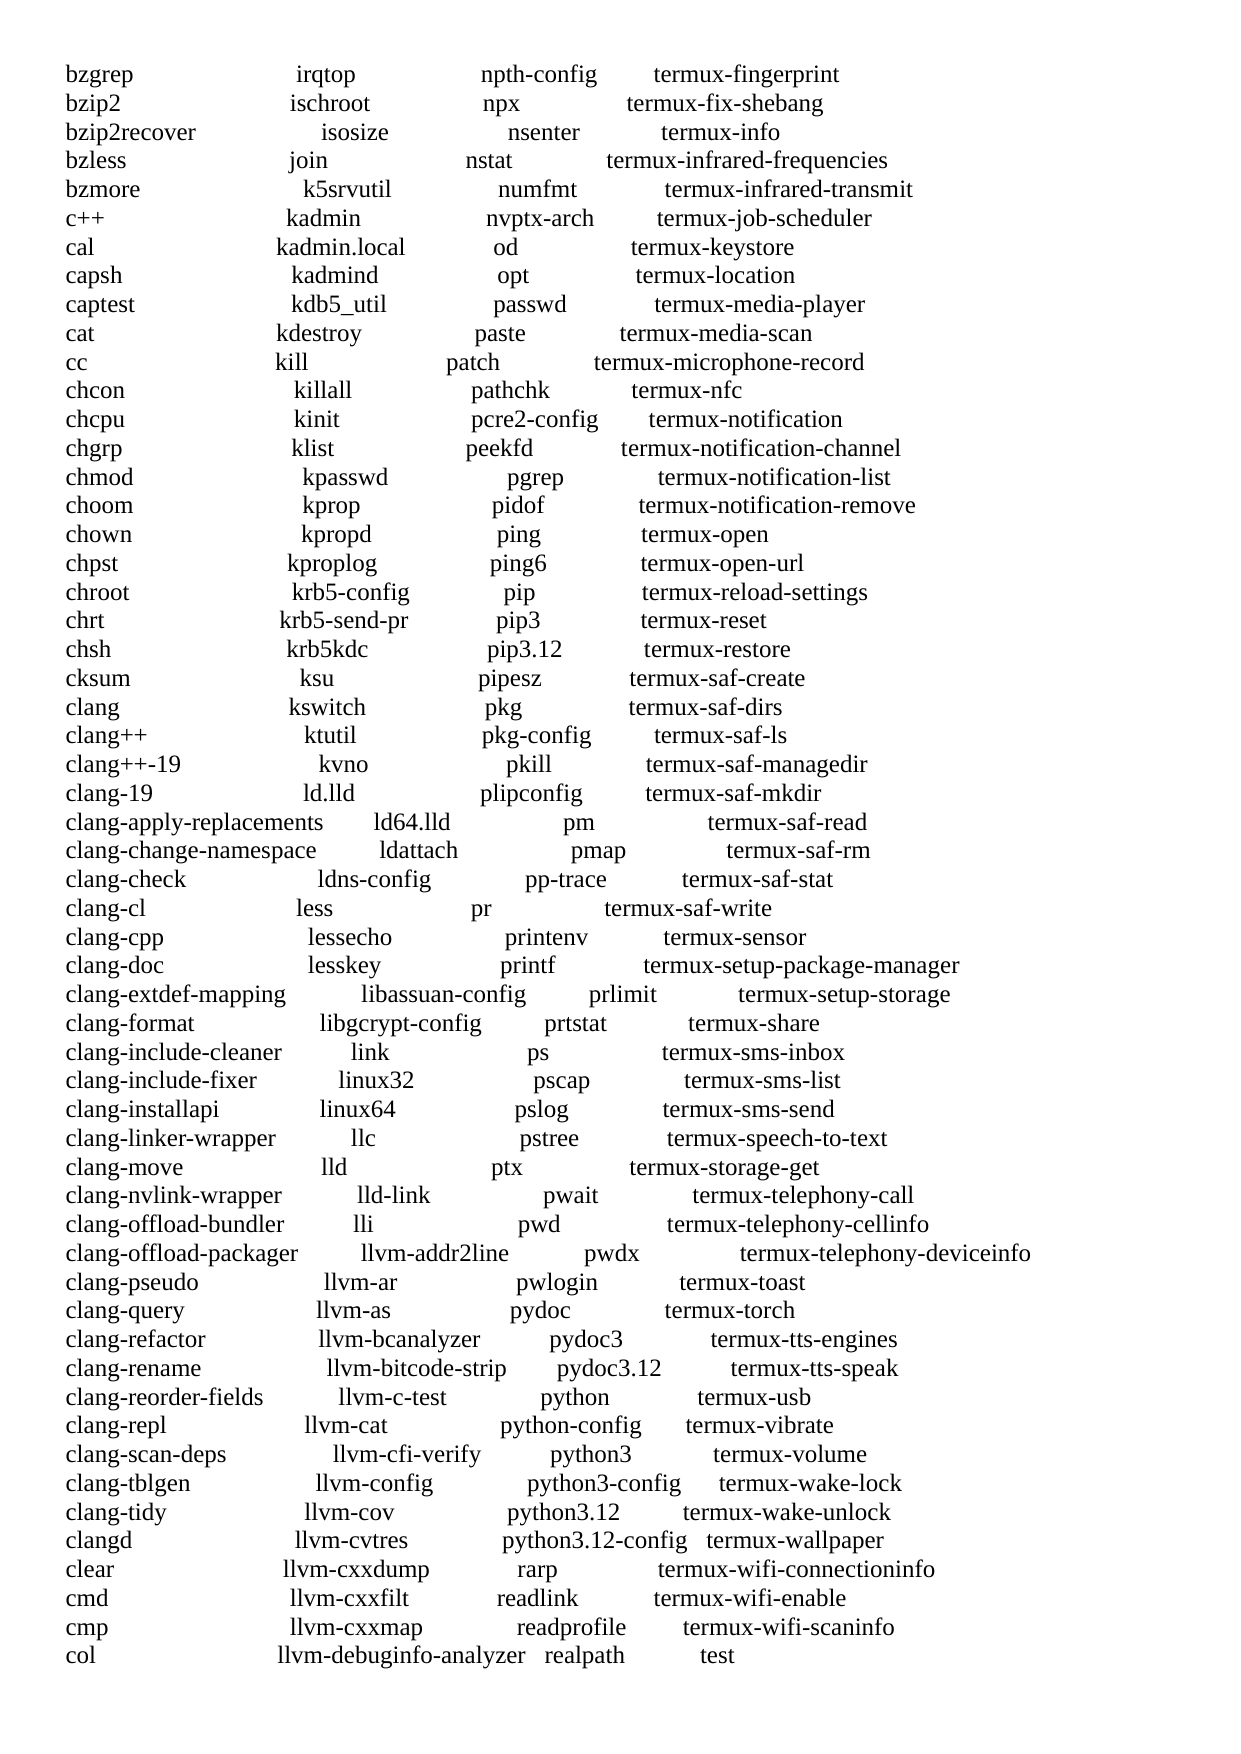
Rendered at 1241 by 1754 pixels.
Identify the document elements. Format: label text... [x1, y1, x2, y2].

text clang-apply-replacements ld64.lld pm termux-saf-read [59, 807, 1181, 835]
text bzmore k5srvutil numfmt termux-infrared-transmit [59, 174, 1181, 203]
text clang-nvlink-wrapper lld-link pwait termux-telephony-call [59, 1180, 1181, 1209]
text clang-refactor llvm-bcanalyzer pydoc3 termux-tts-engines [59, 1324, 1181, 1353]
text clang-cl less pr termux-saf-write [59, 893, 1181, 922]
text cc kill patch termux-microphone-record [59, 347, 1181, 375]
text chcpu kinit pcre2-config termux-notification [59, 404, 1181, 433]
text chmod kpasswd pgrep termux-notification-list [59, 462, 1181, 490]
text captest kdb5_util passwd termux-media-player [59, 289, 1181, 318]
text clang-installapi linux64 pslog termux-sms-send [59, 1094, 1181, 1123]
text clang-tblgen llvm-config python3-config termux-wake-lock [59, 1468, 1181, 1497]
text cmd llvm-cxxfilt readlink termux-wifi-enable [59, 1583, 1181, 1612]
text clang-offload-packager llvm-addr2line pwdx termux-telephony-deviceinfo [59, 1238, 1181, 1267]
text col llvm-debuginfo-analyzer realpath test [59, 1640, 1181, 1669]
text clang-reorder-fields llvm-c-test python termux-usb [59, 1382, 1181, 1410]
text clang-format libgcrypt-config prtstat termux-share [59, 1008, 1181, 1037]
text chpst kproplog ping6 termux-open-url [59, 548, 1181, 577]
text clang-move lld ptx termux-storage-get [59, 1152, 1181, 1180]
text clang-cpp lessecho printenv termux-sensor [59, 922, 1181, 950]
text cal kadmin.local od termux-keystore [59, 232, 1181, 260]
text clang++ ktutil pkg-config termux-saf-ls [59, 720, 1181, 749]
text chcon killall pathchk termux-nfc [59, 375, 1181, 404]
text clang-linker-wrapper llc pstree termux-speech-to-text [59, 1123, 1181, 1152]
text clangd llvm-cvtres python3.12-config termux-wallpaper [59, 1525, 1181, 1554]
text chown kpropd ping termux-open [59, 519, 1181, 548]
text bzip2recover isosize nsenter termux-info [59, 117, 1181, 145]
text clang-include-cleaner link ps termux-sms-inbox [59, 1037, 1181, 1065]
text cmp llvm-cxxmap readprofile termux-wifi-scaninfo [59, 1612, 1181, 1640]
text clang-extdef-mapping libassuan-config prlimit termux-setup-storage [59, 979, 1181, 1008]
text bzip2 ischroot npx termux-fix-shebang [59, 88, 1181, 117]
text clang-pseudo llvm-ar pwlogin termux-toast [59, 1267, 1181, 1295]
text clang-query llvm-as pydoc termux-torch [59, 1295, 1181, 1324]
text clang-19 ld.lld plipconfig termux-saf-mkdir [59, 778, 1181, 807]
text chrt krb5-send-pr pip3 termux-reset [59, 605, 1181, 634]
text chgrp klist peekfd termux-notification-channel [59, 433, 1181, 462]
text choom kprop pidof termux-notification-remove [59, 490, 1181, 519]
text clang kswitch pkg termux-saf-dirs [59, 692, 1181, 720]
text clang-repl llvm-cat python-config termux-vibrate [59, 1410, 1181, 1439]
text clang-rename llvm-bitcode-strip pydoc3.12 termux-tts-speak [59, 1353, 1181, 1382]
text cksum ksu pipesz termux-saf-create [59, 663, 1181, 692]
text clear llvm-cxxdump rarp termux-wifi-connectioninfo [59, 1554, 1181, 1583]
text cat kdestroy paste termux-media-scan [59, 318, 1181, 347]
text clang-change-namespace ldattach pmap termux-saf-rm [59, 835, 1181, 864]
text clang-include-fixer linux32 pscap termux-sms-list [59, 1065, 1181, 1094]
text clang-scan-deps llvm-cfi-verify python3 termux-volume [59, 1439, 1181, 1468]
text bzgrep irqtop npth-config termux-fingerprint [59, 59, 1181, 88]
text c++ kadmin nvptx-arch termux-job-scheduler [59, 203, 1181, 232]
text clang++-19 kvno pkill termux-saf-managedir [59, 749, 1181, 778]
text bzless join nstat termux-infrared-frequencies [59, 145, 1181, 174]
text clang-offload-bundler lli pwd termux-telephony-cellinfo [59, 1209, 1181, 1238]
text chsh krb5kdc pip3.12 termux-restore [59, 634, 1181, 663]
text chroot krb5-config pip termux-reload-settings [59, 577, 1181, 605]
text capsh kadmind opt termux-location [59, 260, 1181, 289]
text clang-tidy llvm-cov python3.12 termux-wake-unlock [59, 1497, 1181, 1525]
text clang-check ldns-config pp-trace termux-saf-stat [59, 864, 1181, 893]
text clang-doc lesskey printf termux-setup-package-manager [59, 950, 1181, 979]
